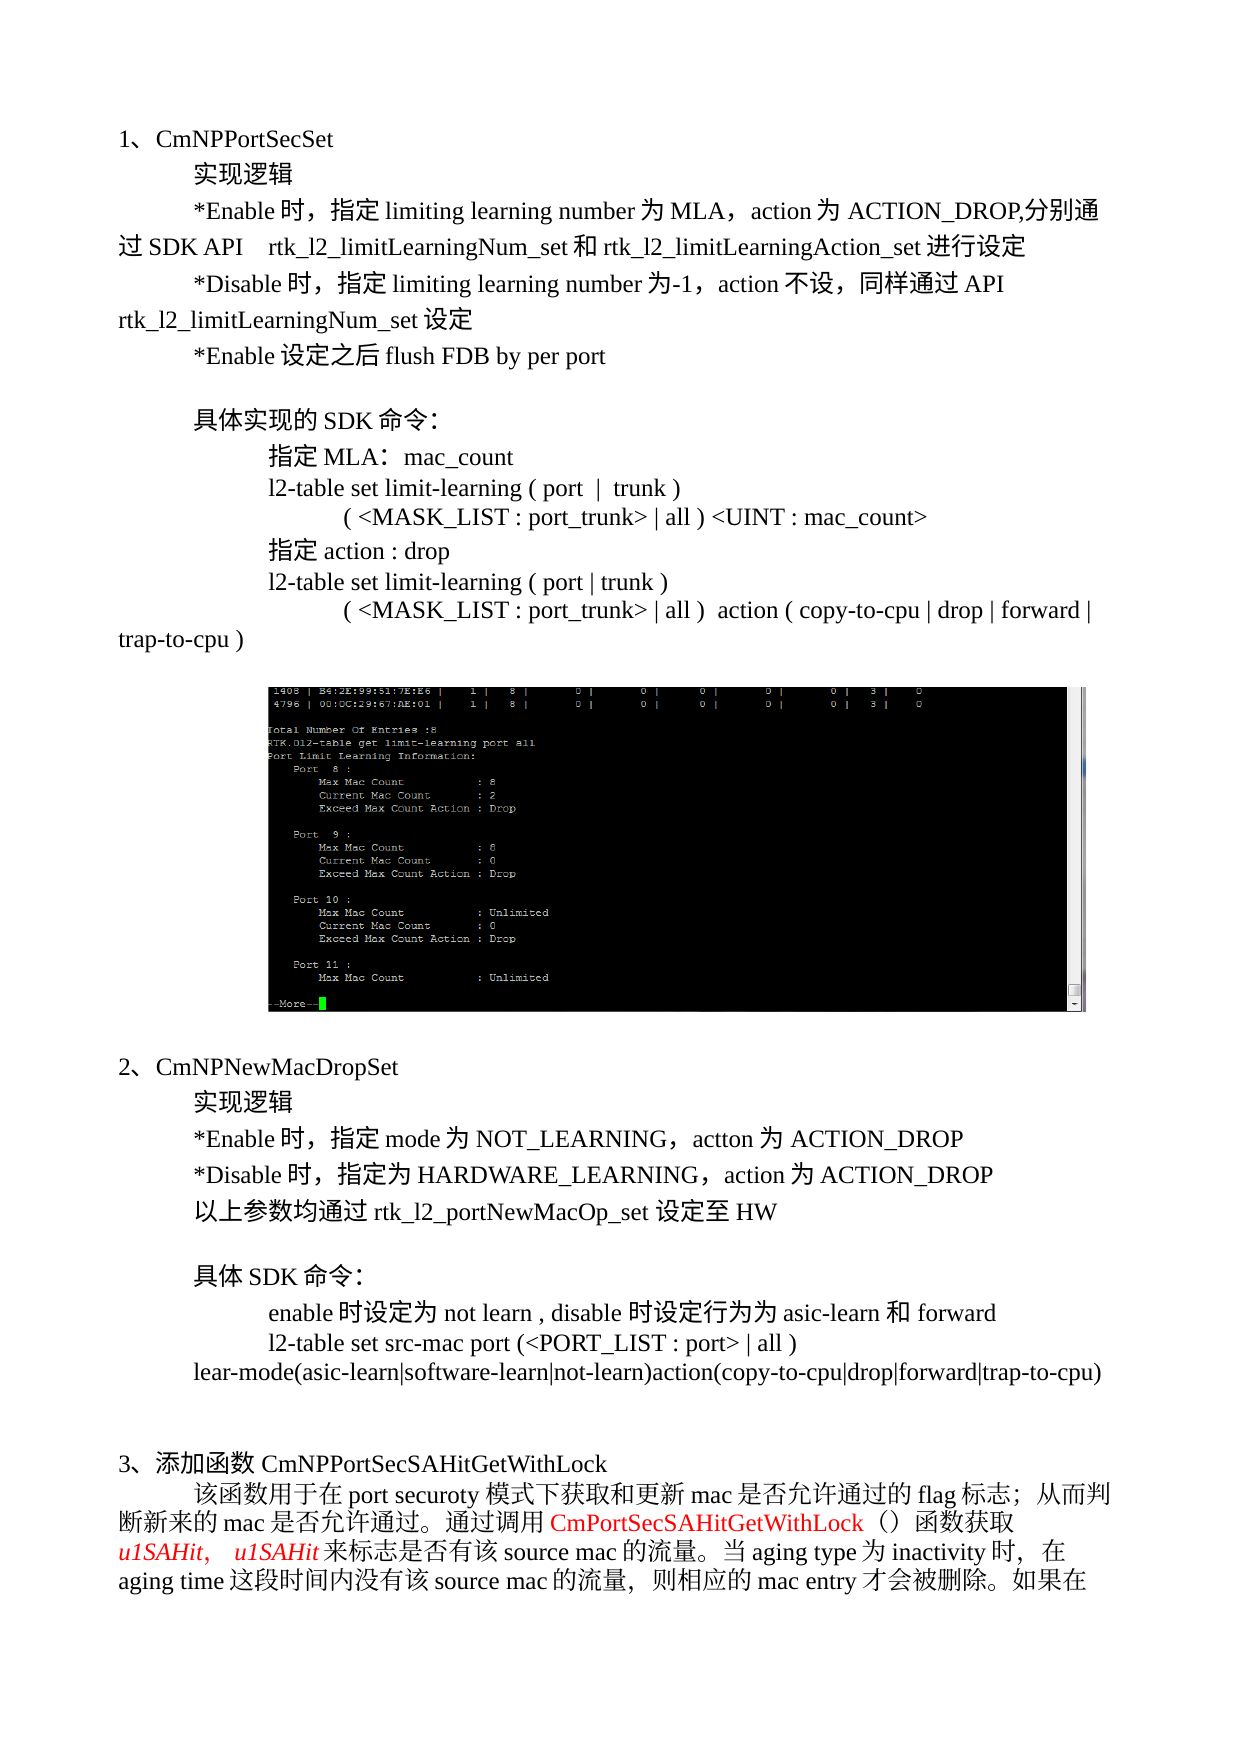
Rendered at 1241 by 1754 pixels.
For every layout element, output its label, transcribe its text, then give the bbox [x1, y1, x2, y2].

text 2、CmNPNewMacDropSet [118, 1046, 1122, 1082]
text 具体实现的SDK命令： [118, 401, 1122, 437]
text *Enable时，指定limiting learning number为MLA，action为 ACTION_DROP,分别通过SDK API rtk_l2_limitLearningNum_set和rtk_l2_limitLearningAction_set进行设定 [118, 191, 1122, 263]
text 实现逻辑 [118, 154, 1122, 191]
text *Disable时，指定limiting learning number为-1，action不设，同样通过API rtk_l2_limitLearningNum_set设定 [118, 263, 1122, 336]
text *Disable时，指定为HARDWARE_LEARNING，action为ACTION_DROP [118, 1155, 1122, 1191]
text *Enable设定之后flush FDB by per port [118, 336, 1122, 372]
text 以上参数均通过 rtk_l2_portNewMacOp_set 设定至 HW [118, 1191, 1122, 1227]
text l2-table set src-mac port (<PORT_LIST : port> | all ) [118, 1328, 1122, 1357]
text 实现逻辑 [118, 1082, 1122, 1118]
text enable时设定为 not learn , disable 时设定行为为asic-learn 和 forward [118, 1292, 1122, 1328]
text ( <MASK_LIST : port_trunk> | all ) action ( copy-to-cpu | drop | forward | trap-to-cpu ) [118, 596, 1122, 653]
text 3、添加函数 CmNPPortSecSAHitGetWithLock [118, 1443, 1122, 1480]
text 指定 action : drop [118, 531, 1122, 567]
text ( <MASK_LIST : port_trunk> | all ) <UINT : mac_count> [118, 502, 1122, 531]
text 具体SDK命令： [118, 1256, 1122, 1292]
text l2-table set limit-learning ( port | trunk ) [118, 473, 1122, 502]
text 1、CmNPPortSecSet [118, 118, 1122, 154]
text lear-mode(asic-learn|software-learn|not-learn)action(copy-to-cpu|drop|forward|trap-to-cpu) [118, 1357, 1122, 1386]
picture [268, 852, 1087, 1012]
text *Enable时，指定mode为NOT_LEARNING，actton 为 ACTION_DROP [118, 1118, 1122, 1155]
text 该函数用于在port securoty 模式下获取和更新mac是否允许通过的flag标志；从而判断新来的mac是否允许通过。通过调用CmPortSecSAHitGetWithLock（）函数获取u1SAHit， u1SAHit来标志是否有该source mac的流量。当aging type为inactivity时，在aging time这段时间内没有该source mac的流量，则相应的mac entry才会被删除。如果在 [118, 1480, 1122, 1595]
text l2-table set limit-learning ( port | trunk ) [118, 567, 1122, 596]
text 指定MLA：mac_count [118, 437, 1122, 473]
